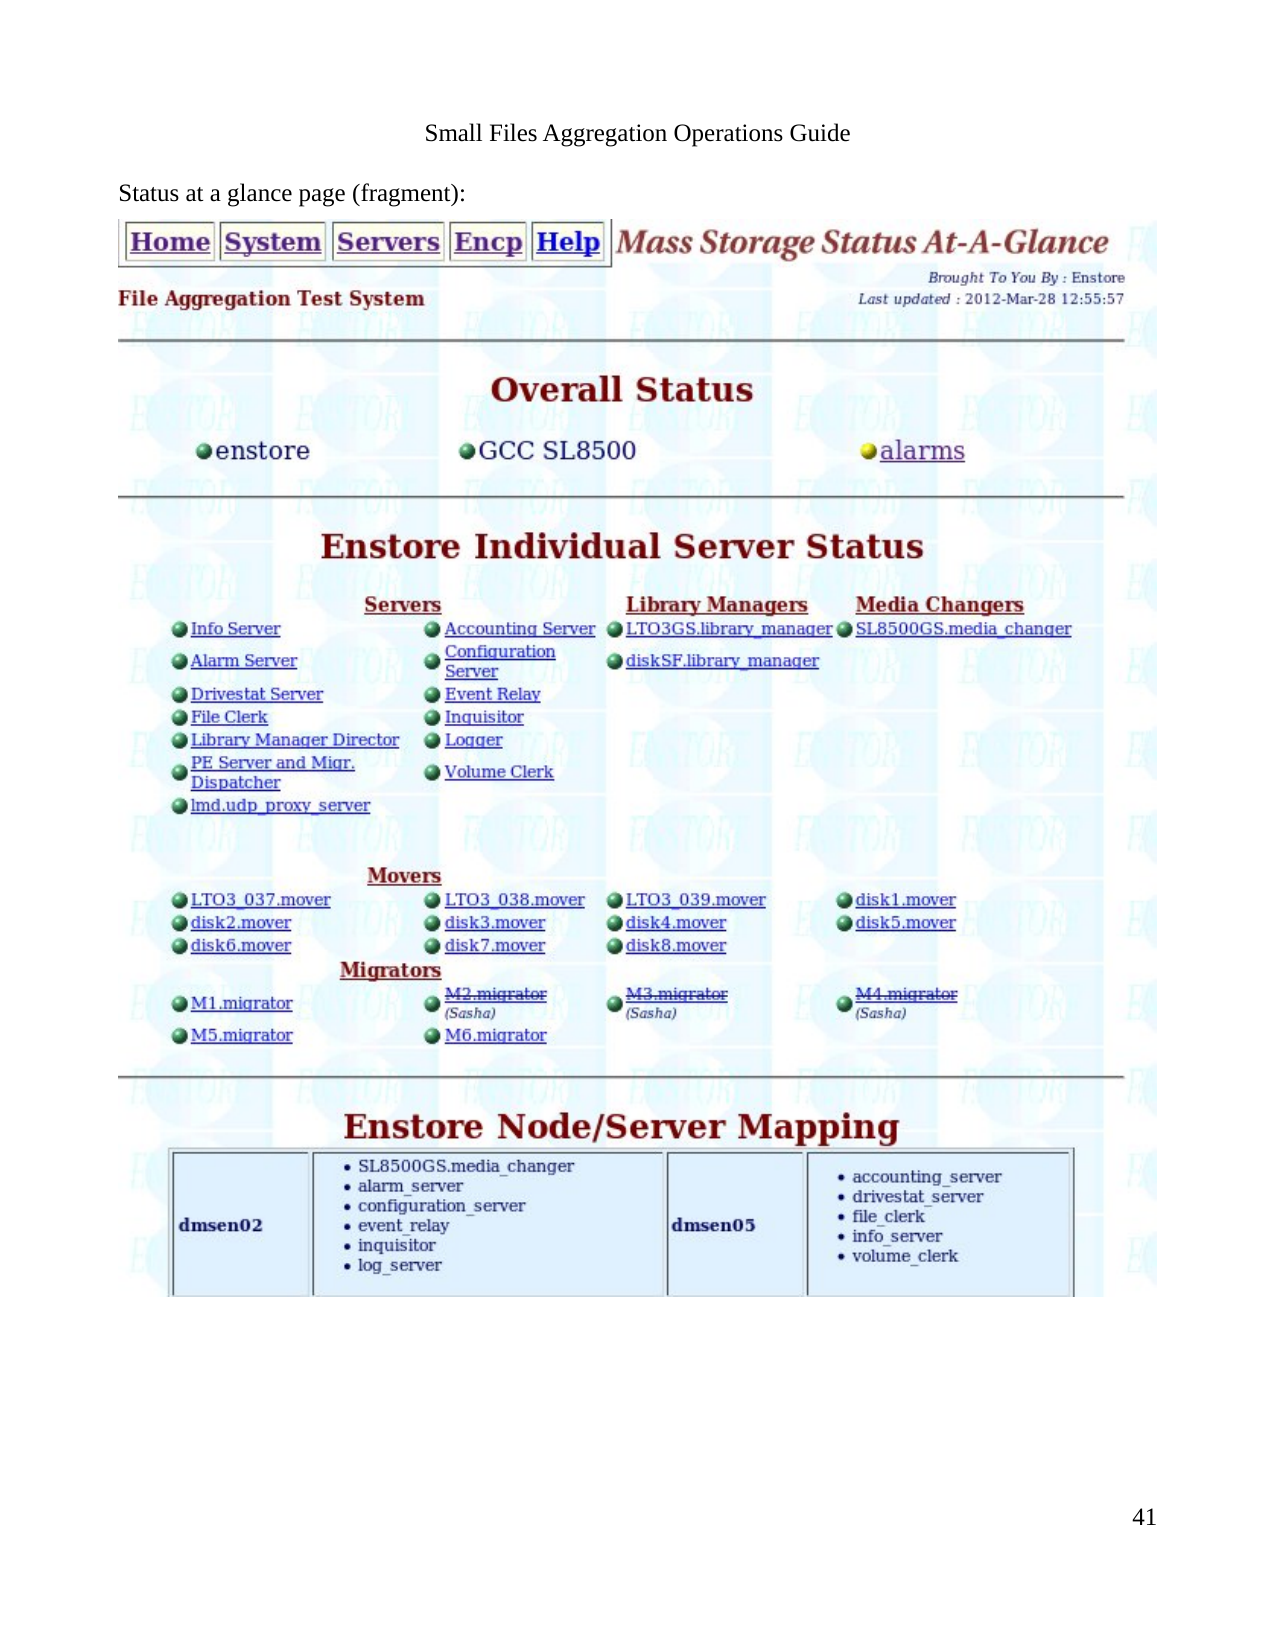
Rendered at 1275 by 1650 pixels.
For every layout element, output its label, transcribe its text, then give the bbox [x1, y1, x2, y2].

text Status at a glance page (fragment): [118, 178, 1157, 207]
picture [118, 219, 1157, 1297]
